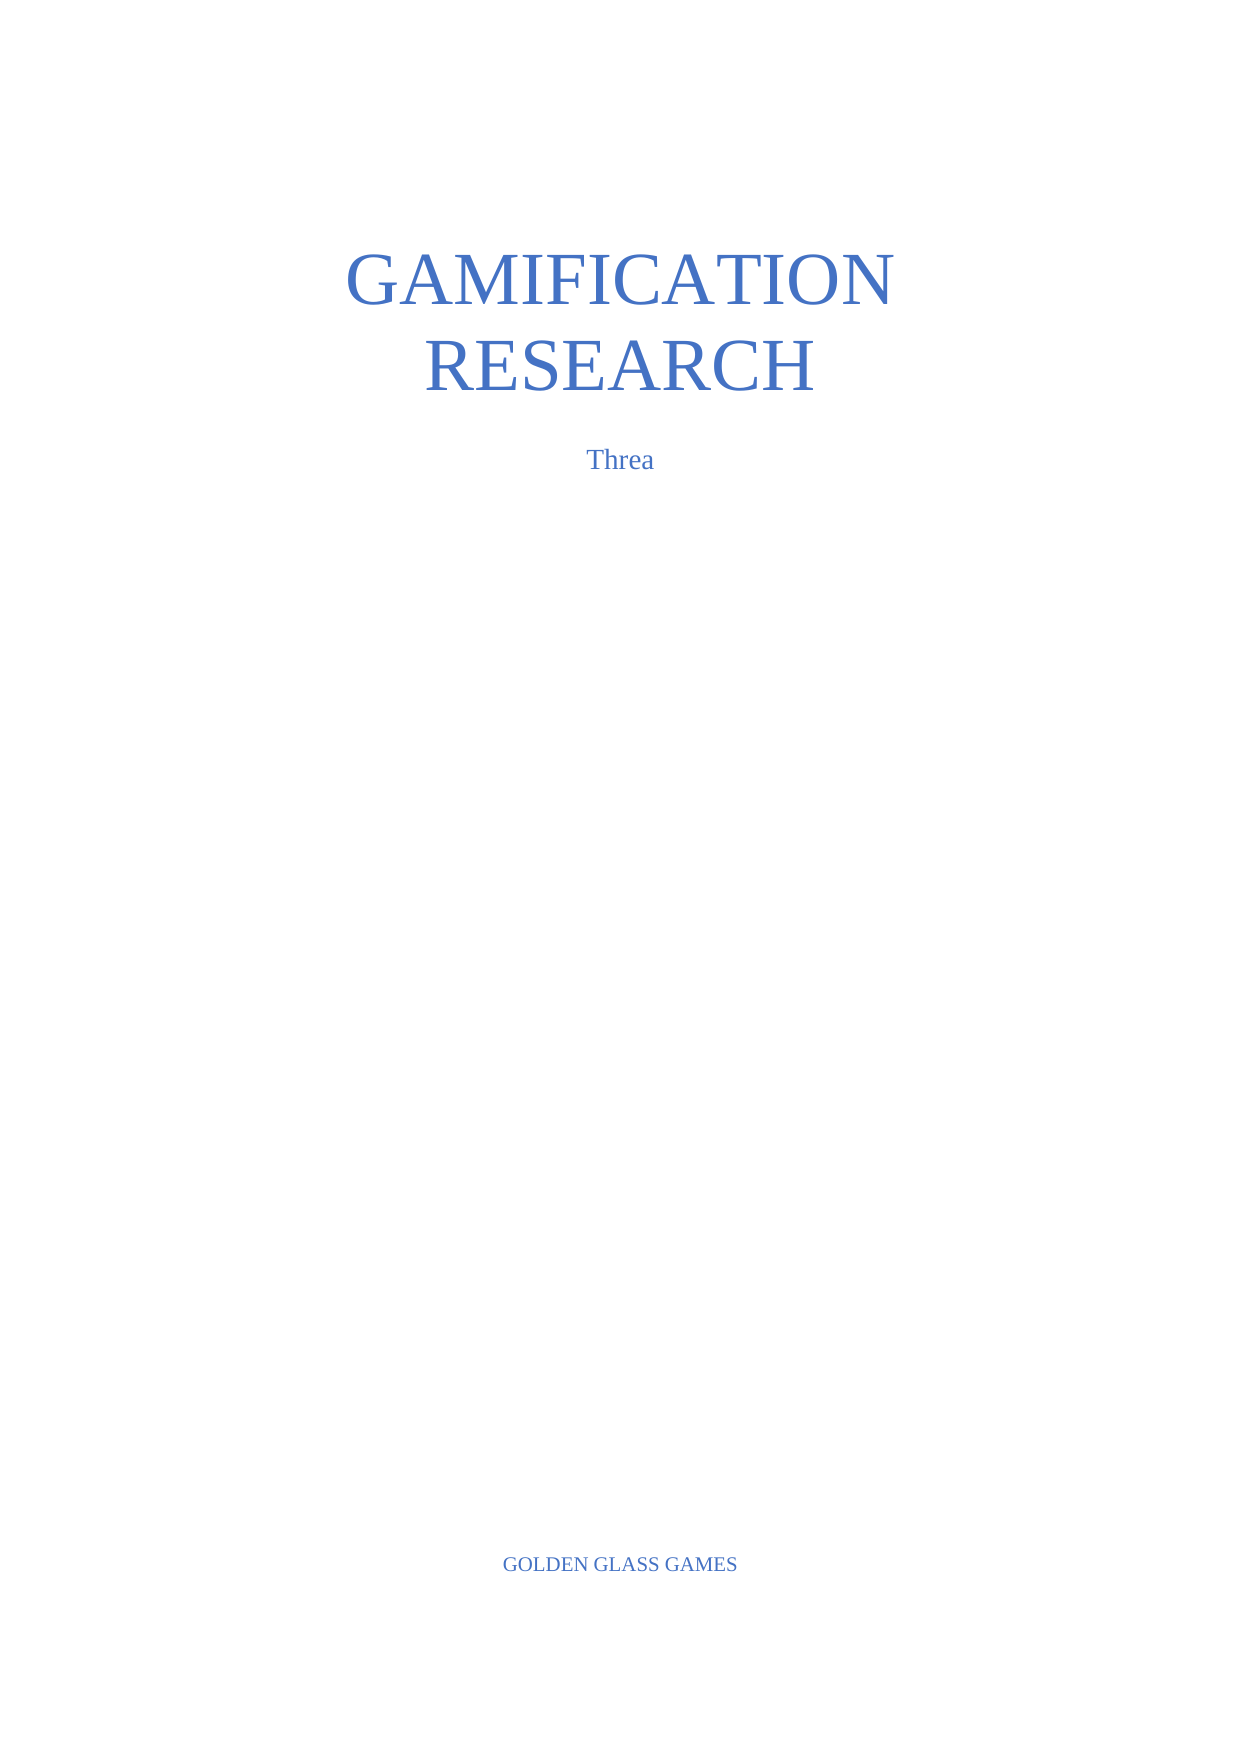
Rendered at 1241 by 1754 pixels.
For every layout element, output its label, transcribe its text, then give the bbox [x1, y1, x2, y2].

text Threa [150, 442, 1090, 476]
text gamification research [150, 234, 1090, 407]
text Golden glass games [150, 1551, 1090, 1576]
